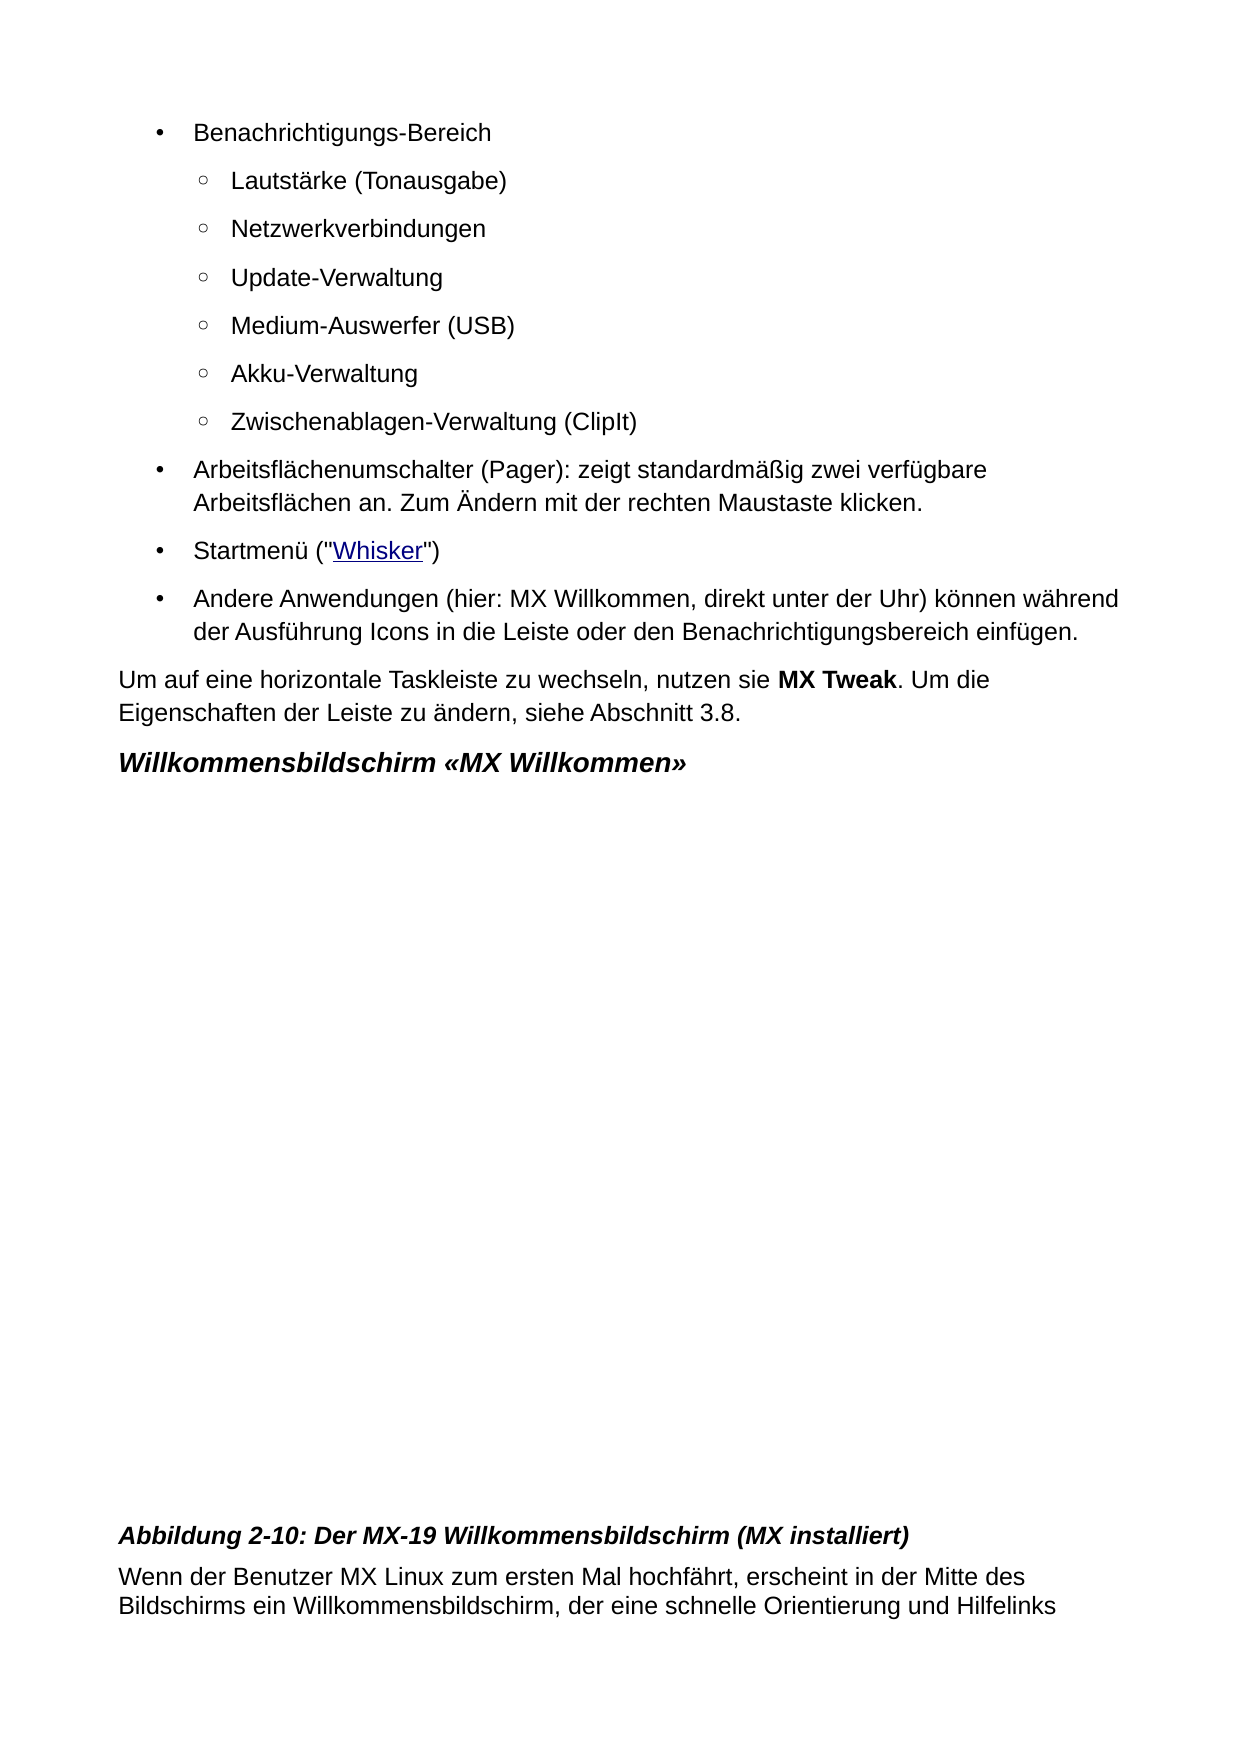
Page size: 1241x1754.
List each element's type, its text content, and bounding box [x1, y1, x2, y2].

list Medium-Auswerfer (USB) [193, 311, 1122, 339]
list Andere Anwendungen (hier: MX Willkommen, direkt unter der Uhr) können während der Ausführung Icons in die Leiste oder den Benachrichtigungsbereich einfügen. [156, 584, 1122, 646]
text Abbildung 2-10: Der MX-19 Willkommensbildschirm (MX installiert) [118, 806, 1122, 1550]
list Startmenü ("Whisker") [156, 536, 1122, 565]
list Zwischenablagen-Verwaltung (ClipIt) [193, 407, 1122, 436]
list Update-Verwaltung [193, 262, 1122, 291]
list Lautstärke (Tonausgabe) [193, 166, 1122, 195]
list Akku-Verwaltung [193, 359, 1122, 388]
list Arbeitsflächenumschalter (Pager): zeigt standardmäßig zwei verfügbare Arbeitsflächen an. Zum Ändern mit der rechten Maustaste klicken. [156, 455, 1122, 517]
list Benachrichtigungs-Bereich [156, 118, 1122, 147]
text Wenn der Benutzer MX Linux zum ersten Mal hochfährt, erscheint in der Mitte des Bildschirms ein Willkommensbildschirm, der eine schnelle Orientierung und Hilfelinks [118, 1562, 1122, 1620]
subtitle Willkommensbildschirm «MX Willkommen» [118, 746, 1122, 778]
list Netzwerkverbindungen [193, 214, 1122, 243]
text Um auf eine horizontale Taskleiste zu wechseln, nutzen sie MX Tweak. Um die Eigenschaften der Leiste zu ändern, siehe Abschnitt 3.8. [118, 665, 1122, 727]
